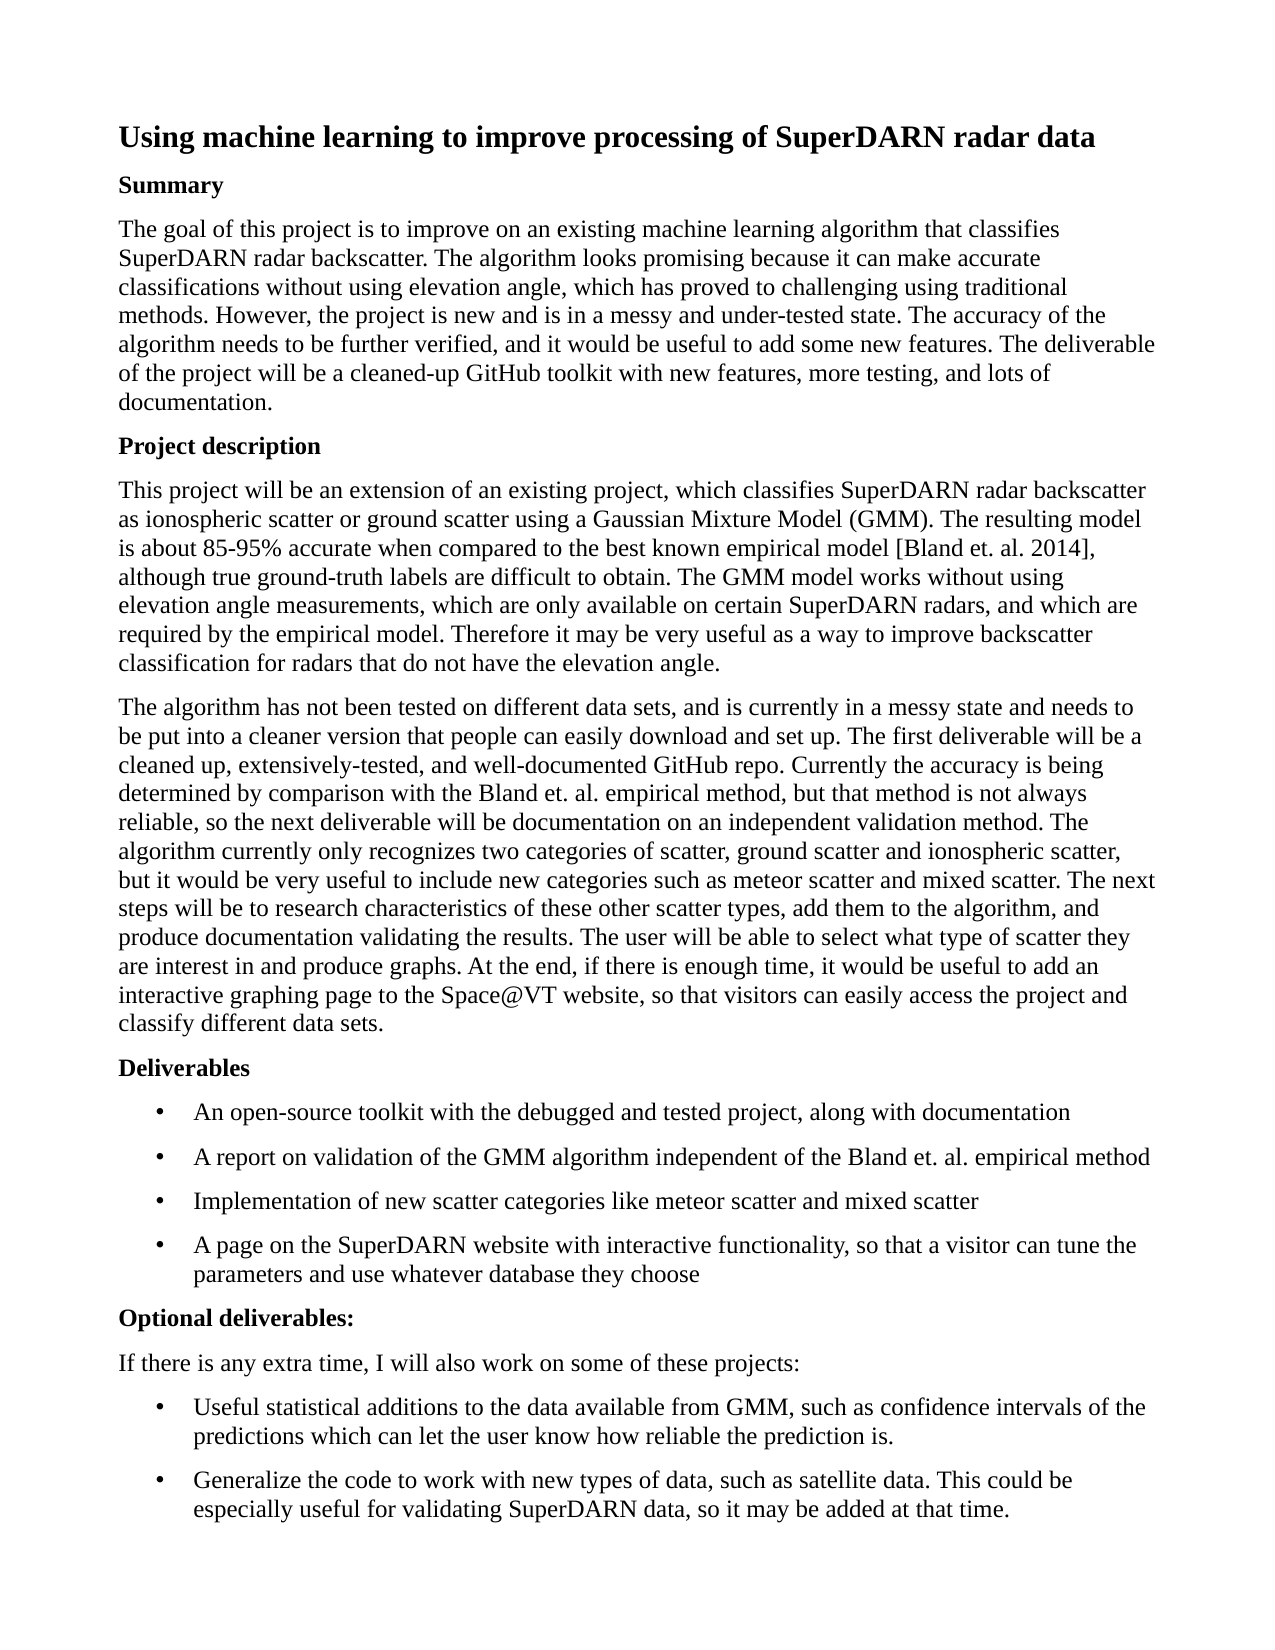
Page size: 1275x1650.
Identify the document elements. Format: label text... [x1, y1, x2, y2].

text The algorithm has not been tested on different data sets, and is currently in a messy state and needs to be put into a cleaner version that people can easily download and set up. The first deliverable will be a cleaned up, extensively-tested, and well-documented GitHub repo. Currently the accuracy is being determined by comparison with the Bland et. al. empirical method, but that method is not always reliable, so the next deliverable will be documentation on an independent validation method. The algorithm currently only recognizes two categories of scatter, ground scatter and ionospheric scatter, but it would be very useful to include new categories such as meteor scatter and mixed scatter. The next steps will be to research characteristics of these other scatter types, add them to the algorithm, and produce documentation validating the results. The user will be able to select what type of scatter they are interest in and produce graphs. At the end, if there is enough time, it would be useful to add an interactive graphing page to the Space@VT website, so that visitors can easily access the project and classify different data sets. [118, 692, 1157, 1037]
list An open-source toolkit with the debugged and tested project, along with documentation [156, 1097, 1157, 1126]
list Useful statistical additions to the data available from GMM, such as confidence intervals of the predictions which can let the user know how reliable the prediction is. [156, 1392, 1157, 1450]
text If there is any extra time, I will also work on some of these projects: [118, 1348, 1157, 1377]
list Implementation of new scatter categories like meteor scatter and mixed scatter [156, 1186, 1157, 1215]
text Project description [118, 431, 1157, 460]
text Deliverables [118, 1053, 1157, 1082]
text Optional deliverables: [118, 1303, 1157, 1332]
text This project will be an extension of an existing project, which classifies SuperDARN radar backscatter as ionospheric scatter or ground scatter using a Gaussian Mixture Model (GMM). The resulting model is about 85-95% accurate when compared to the best known empirical model [Bland et. al. 2014], although true ground-truth labels are difficult to obtain. The GMM model works without using elevation angle measurements, which are only available on certain SuperDARN radars, and which are required by the empirical model. Therefore it may be very useful as a way to improve backscatter classification for radars that do not have the elevation angle. [118, 475, 1157, 677]
list Generalize the code to work with new types of data, such as satellite data. This could be especially useful for validating SuperDARN data, so it may be added at that time. [156, 1465, 1157, 1523]
list A report on validation of the GMM algorithm independent of the Bland et. al. empirical method [156, 1142, 1157, 1170]
text Using machine learning to improve processing of SuperDARN radar data [118, 118, 1157, 154]
list A page on the SuperDARN website with interactive functionality, so that a visitor can tune the parameters and use whatever database they choose [156, 1230, 1157, 1288]
text Summary [118, 170, 1157, 198]
text The goal of this project is to improve on an existing machine learning algorithm that classifies SuperDARN radar backscatter. The algorithm looks promising because it can make accurate classifications without using elevation angle, which has proved to challenging using traditional methods. However, the project is new and is in a messy and under-tested state. The accuracy of the algorithm needs to be further verified, and it would be useful to add some new features. The deliverable of the project will be a cleaned-up GitHub toolkit with new features, more testing, and lots of documentation. [118, 214, 1157, 415]
